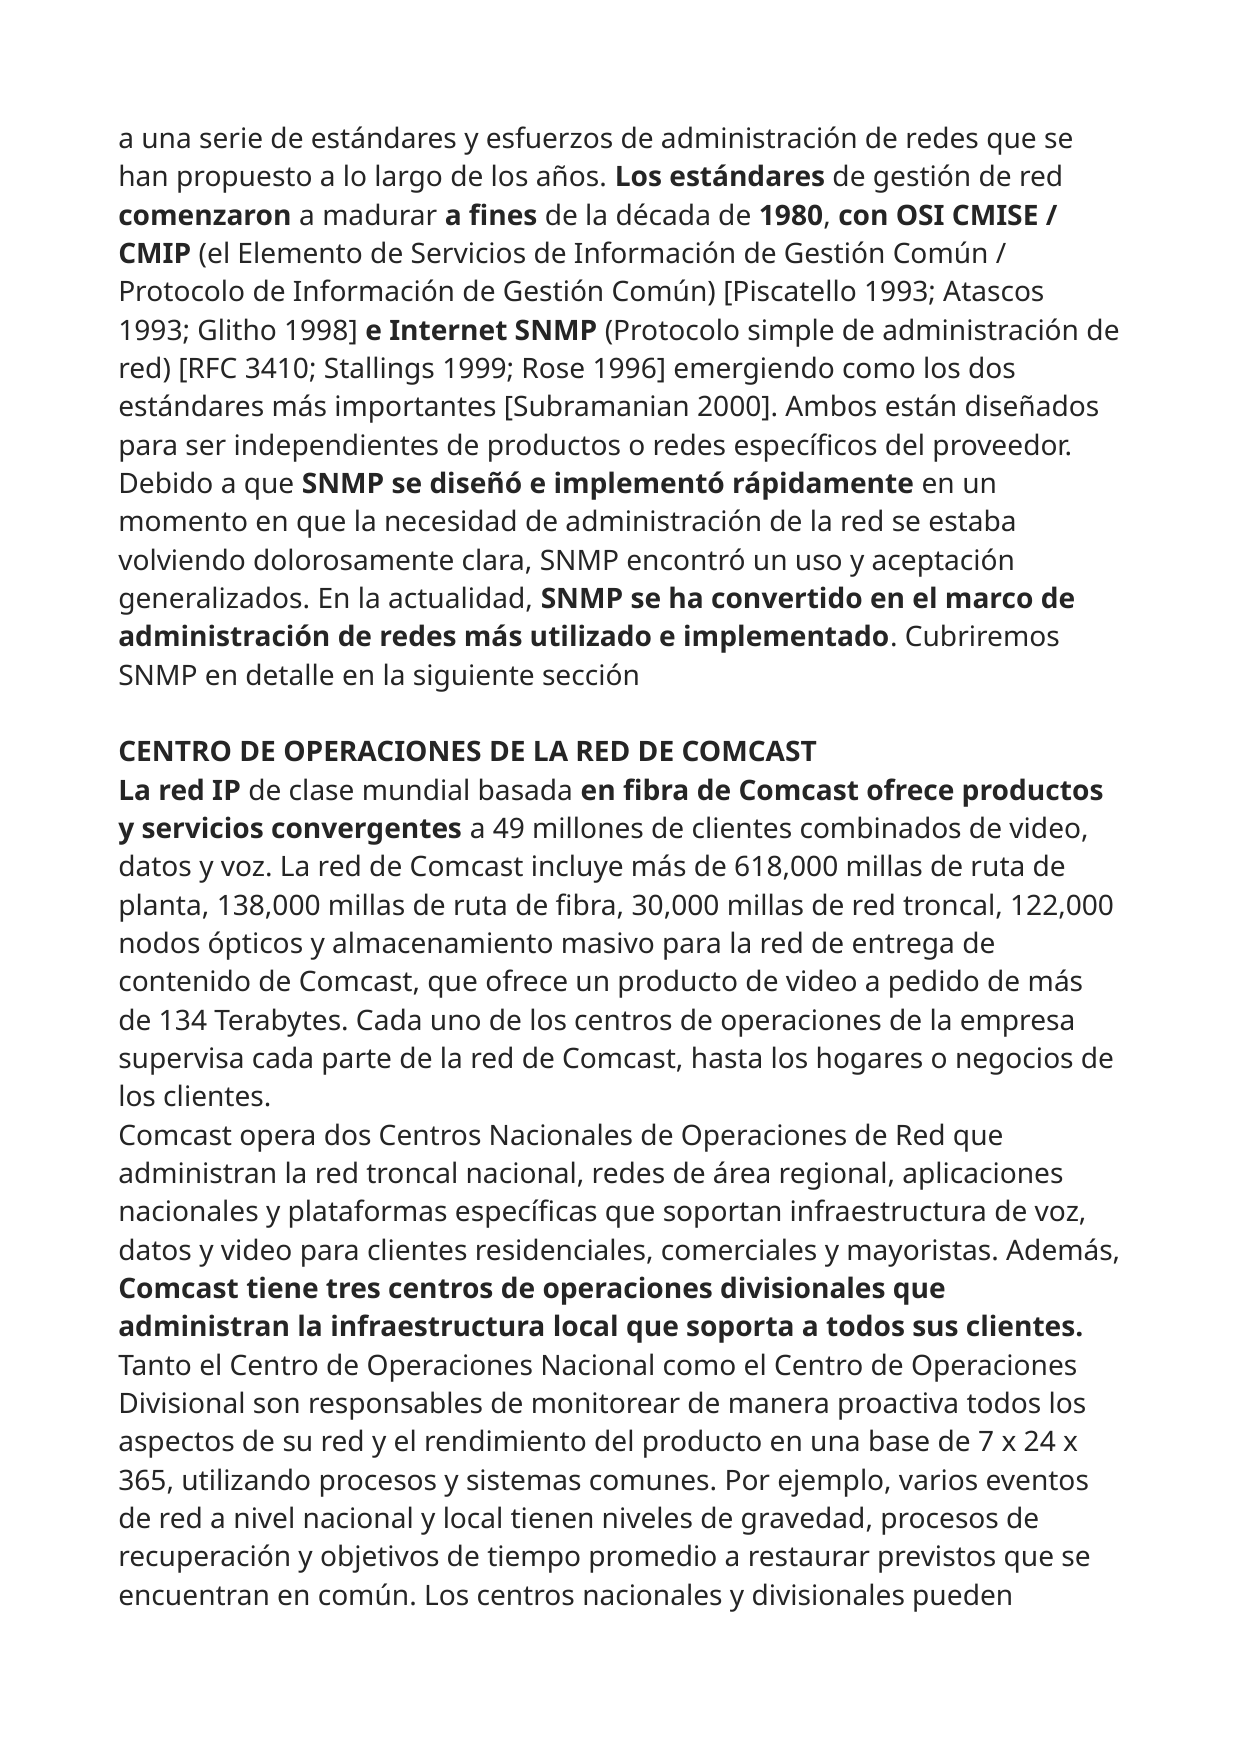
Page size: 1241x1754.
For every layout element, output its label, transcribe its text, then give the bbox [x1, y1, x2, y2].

text a una serie de estándares y esfuerzos de administración de redes que se han propuesto a lo largo de los años. Los estándares de gestión de red comenzaron a madurar a fines de la década de 1980, con OSI CMISE / CMIP (el Elemento de Servicios de Información de Gestión Común / Protocolo de Información de Gestión Común) [Piscatello 1993; Atascos 1993; Glitho 1998] e Internet SNMP (Protocolo simple de administración de red) [RFC 3410; Stallings 1999; Rose 1996] emergiendo como los dos estándares más importantes [Subramanian 2000]. Ambos están diseñados para ser independientes de productos o redes específicos del proveedor. Debido a que SNMP se diseñó e implementó rápidamente en un momento en que la necesidad de administración de la red se estaba volviendo dolorosamente clara, SNMP encontró un uso y aceptación generalizados. En la actualidad, SNMP se ha convertido en el marco de administración de redes más utilizado e implementado. Cubriremos SNMP en detalle en la siguiente sección [118, 118, 1122, 693]
text La red IP de clase mundial basada en fibra de Comcast ofrece productos y servicios convergentes a 49 millones de clientes combinados de video, datos y voz. La red de Comcast incluye más de 618,000 millas de ruta de planta, 138,000 millas de ruta de fibra, 30,000 millas de red troncal, 122,000 nodos ópticos y almacenamiento masivo para la red de entrega de contenido de Comcast, que ofrece un producto de video a pedido de más de 134 Terabytes. Cada uno de los centros de operaciones de la empresa supervisa cada parte de la red de Comcast, hasta los hogares o negocios de los clientes. [118, 770, 1122, 1115]
text CENTRO DE OPERACIONES DE LA RED DE COMCAST [118, 731, 1122, 770]
text Comcast opera dos Centros Nacionales de Operaciones de Red que administran la red troncal nacional, redes de área regional, aplicaciones nacionales y plataformas específicas que soportan infraestructura de voz, datos y video para clientes residenciales, comerciales y mayoristas. Además, Comcast tiene tres centros de operaciones divisionales que administran la infraestructura local que soporta a todos sus clientes. Tanto el Centro de Operaciones Nacional como el Centro de Operaciones Divisional son responsables de monitorear de manera proactiva todos los aspectos de su red y el rendimiento del producto en una base de 7 x 24 x 365, utilizando procesos y sistemas comunes. Por ejemplo, varios eventos de red a nivel nacional y local tienen niveles de gravedad, procesos de recuperación y objetivos de tiempo promedio a restaurar previstos que se encuentran en común. Los centros nacionales y divisionales pueden [118, 1115, 1122, 1613]
